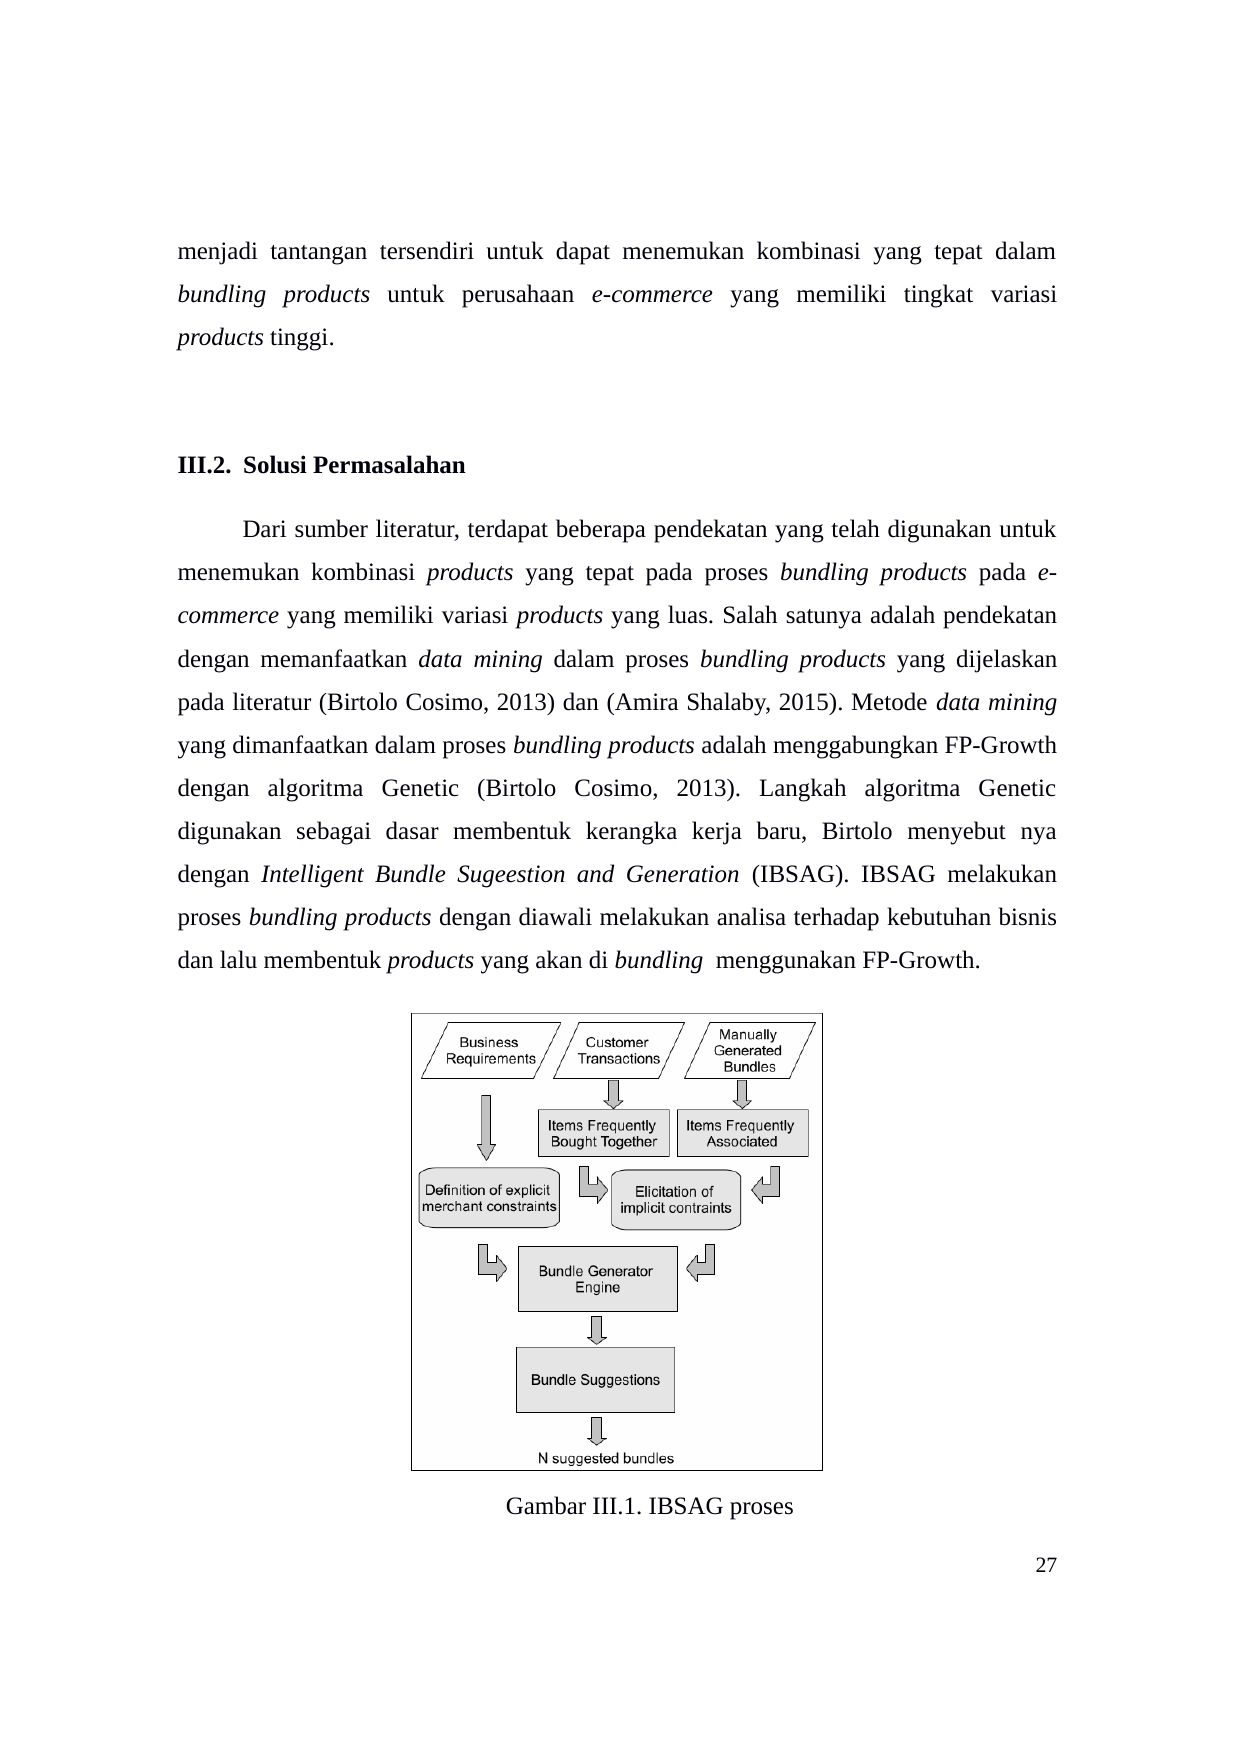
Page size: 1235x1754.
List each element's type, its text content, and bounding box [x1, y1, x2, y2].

text Gambar III.1. IBSAG proses [177, 1009, 1057, 1520]
subtitle Solusi Permasalahan [177, 450, 1057, 479]
picture [406, 1009, 829, 1477]
text Dari sumber literatur, terdapat beberapa pendekatan yang telah digunakan untuk menemukan kombinasi products yang tepat pada proses bundling products pada e-commerce yang memiliki variasi products yang luas. Salah satunya adalah pendekatan dengan memanfaatkan data mining dalam proses bundling products yang dijelaskan pada literatur (Birtolo Cosimo, 2013) dan (Amira Shalaby, 2015). Metode data mining yang dimanfaatkan dalam proses bundling products adalah menggabungkan FP-Growth dengan algoritma Genetic (Birtolo Cosimo, 2013). Langkah algoritma Genetic digunakan sebagai dasar membentuk kerangka kerja baru, Birtolo menyebut nya dengan Intelligent Bundle Sugeestion and Generation (IBSAG). IBSAG melakukan proses bundling products dengan diawali melakukan analisa terhadap kebutuhan bisnis dan lalu membentuk products yang akan di bundling menggunakan FP-Growth. [177, 514, 1057, 974]
text menjadi tantangan tersendiri untuk dapat menemukan kombinasi yang tepat dalam bundling products untuk perusahaan e-commerce yang memiliki tingkat variasi products tinggi. [177, 236, 1057, 351]
